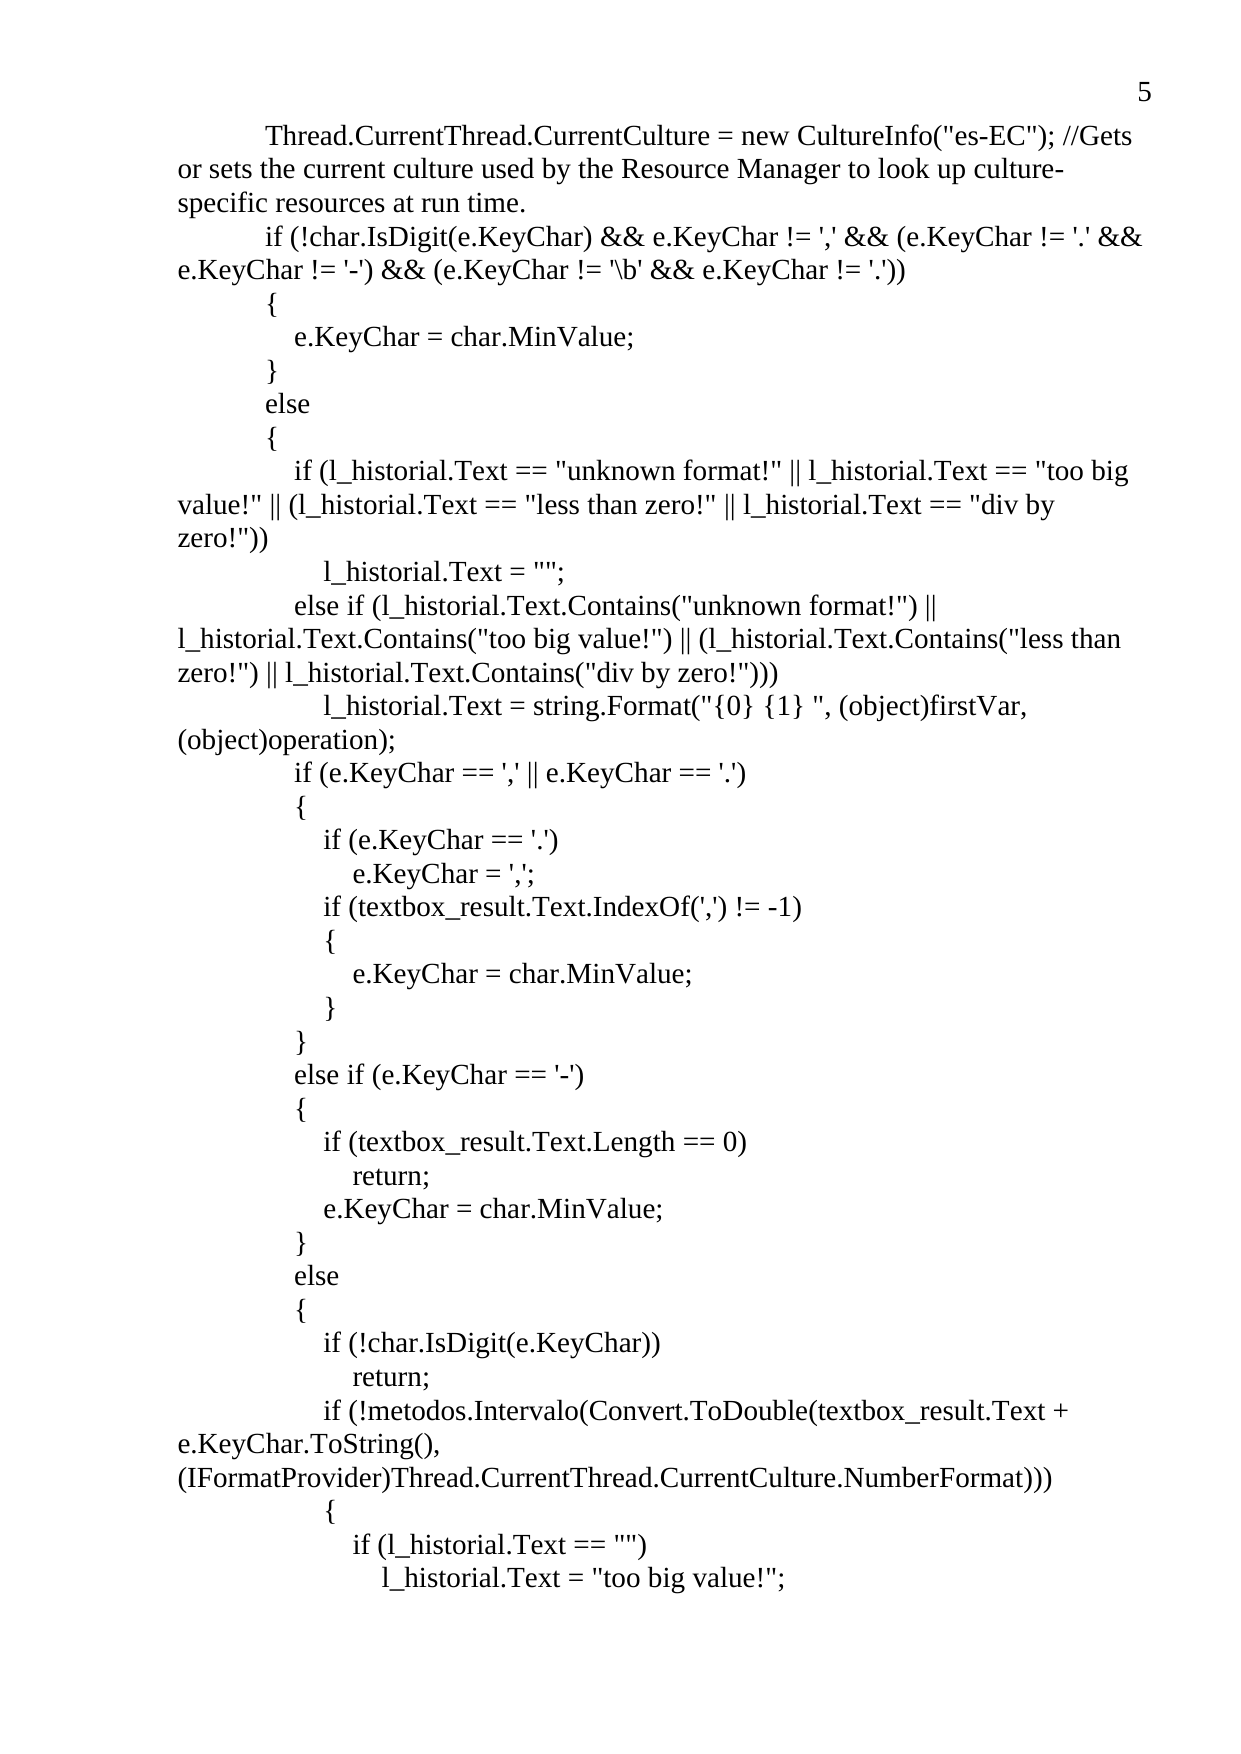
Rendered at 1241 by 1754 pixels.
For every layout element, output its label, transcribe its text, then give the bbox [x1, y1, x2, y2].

text { [177, 286, 1152, 319]
text } [177, 990, 1152, 1024]
text return; [177, 1158, 1152, 1191]
text { [177, 1292, 1152, 1326]
text { [177, 420, 1152, 453]
text l_historial.Text = string.Format("{0} {1} ", (object)firstVar, (object)operation); [177, 688, 1152, 755]
text { [177, 789, 1152, 822]
text { [177, 1493, 1152, 1527]
text e.KeyChar = char.MinValue; [177, 957, 1152, 990]
text } [177, 1225, 1152, 1258]
text else if (e.KeyChar == '-') [177, 1057, 1152, 1091]
text } [177, 353, 1152, 386]
text if (!char.IsDigit(e.KeyChar) && e.KeyChar != ',' && (e.KeyChar != '.' && e.KeyChar != '-') && (e.KeyChar != '\b' && e.KeyChar != '.')) [177, 219, 1152, 286]
text l_historial.Text = ""; [177, 554, 1152, 588]
text if (!metodos.Intervalo(Convert.ToDouble(textbox_result.Text + e.KeyChar.ToString(), (IFormatProvider)Thread.CurrentThread.CurrentCulture.NumberFormat))) [177, 1393, 1152, 1493]
text if (l_historial.Text == "") [177, 1527, 1152, 1560]
text else if (l_historial.Text.Contains("unknown format!") || l_historial.Text.Contains("too big value!") || (l_historial.Text.Contains("less than zero!") || l_historial.Text.Contains("div by zero!"))) [177, 588, 1152, 688]
text if (textbox_result.Text.IndexOf(',') != -1) [177, 889, 1152, 923]
text if (l_historial.Text == "unknown format!" || l_historial.Text == "too big value!" || (l_historial.Text == "less than zero!" || l_historial.Text == "div by zero!")) [177, 453, 1152, 554]
text l_historial.Text = "too big value!"; [177, 1560, 1152, 1594]
text } [177, 1024, 1152, 1057]
text if (e.KeyChar == ',' || e.KeyChar == '.') [177, 755, 1152, 789]
text Thread.CurrentThread.CurrentCulture = new CultureInfo("es-EC"); //Gets or sets the current culture used by the Resource Manager to look up culture-specific resources at run time. [177, 118, 1152, 219]
text e.KeyChar = char.MinValue; [177, 1191, 1152, 1225]
text { [177, 923, 1152, 957]
text { [177, 1091, 1152, 1124]
text if (e.KeyChar == '.') [177, 822, 1152, 856]
text if (textbox_result.Text.Length == 0) [177, 1124, 1152, 1158]
text return; [177, 1359, 1152, 1393]
text e.KeyChar = char.MinValue; [177, 319, 1152, 353]
text else [177, 1258, 1152, 1292]
text e.KeyChar = ','; [177, 856, 1152, 889]
text else [177, 386, 1152, 420]
text if (!char.IsDigit(e.KeyChar)) [177, 1326, 1152, 1359]
